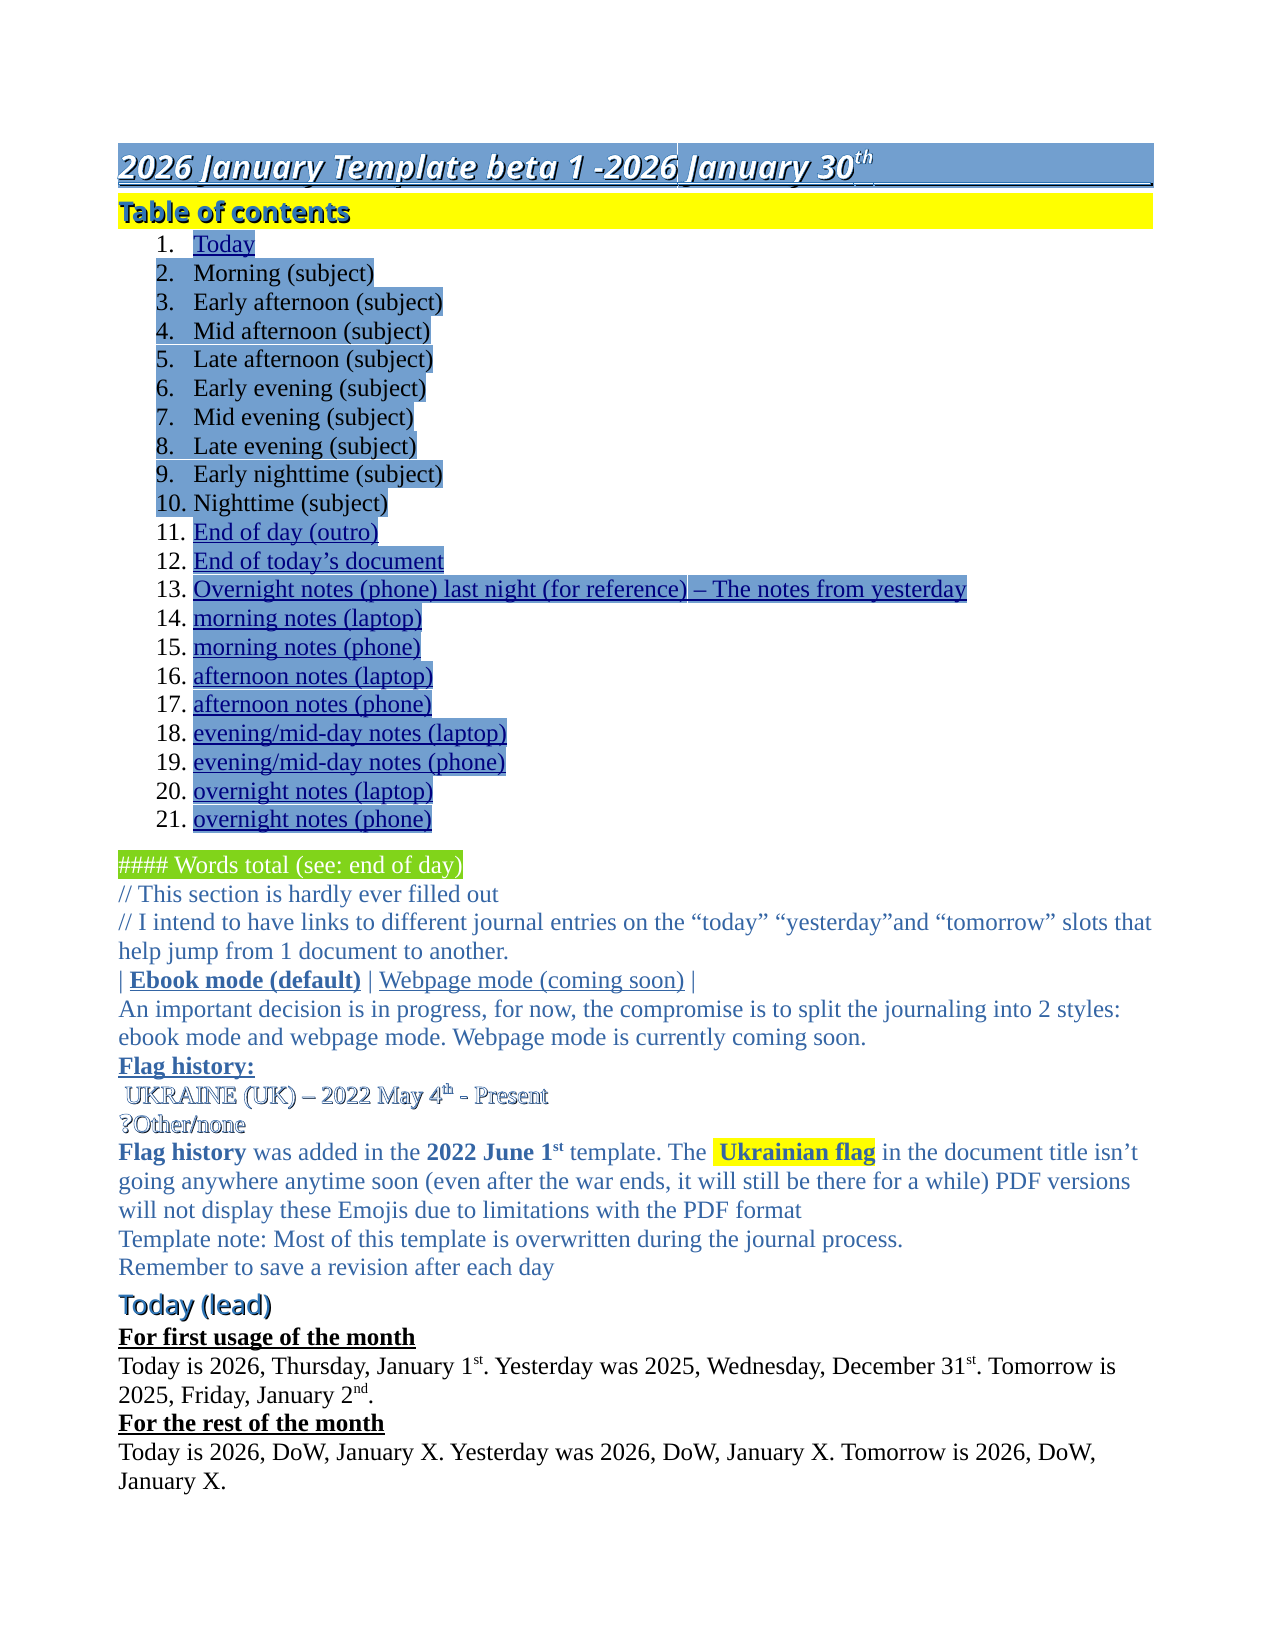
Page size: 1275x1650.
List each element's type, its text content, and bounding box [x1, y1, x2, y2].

text Template note: Most of this template is overwritten during the journal process. [118, 1224, 1157, 1252]
list evening/mid-day notes (laptop) [156, 718, 1157, 747]
list Morning (subject) [156, 258, 1157, 287]
list Nighttime (subject) [156, 488, 1157, 517]
list Mid afternoon (subject) [156, 316, 1157, 344]
text Today is 2026, DoW, January X. Yesterday was 2026, DoW, January X. Tomorrow is 2026, DoW, January X. [118, 1437, 1157, 1495]
list morning notes (laptop) [156, 603, 1157, 632]
subtitle Table of contents [118, 193, 1157, 229]
list Early evening (subject) [156, 373, 1157, 402]
list Today [156, 229, 1157, 258]
list Late evening (subject) [156, 431, 1157, 459]
list overnight notes (laptop) [156, 776, 1157, 804]
list afternoon notes (phone) [156, 689, 1157, 718]
text Flag history was added in the 2022 June 1st template. The 🇺🇦️ Ukrainian flag in the document title isn’t going anywhere anytime soon (even after the war ends, it will still be there for a while) PDF versions will not display these Emojis due to limitations with the PDF format [118, 1137, 1157, 1224]
text 🇺🇦️ UKRAINE (UK) – 2022 May 4th - Present [118, 1080, 1157, 1109]
list Mid evening (subject) [156, 402, 1157, 431]
list morning notes (phone) [156, 632, 1157, 661]
text Remember to save a revision after each day [118, 1252, 1157, 1281]
text ❓️Other/none [118, 1109, 1157, 1137]
text For the rest of the month [118, 1408, 1157, 1437]
text // This section is hardly ever filled out [118, 879, 1157, 907]
list afternoon notes (laptop) [156, 661, 1157, 689]
text Flag history: [118, 1051, 1157, 1080]
text Today is 2026, Thursday, January 1st. Yesterday was 2025, Wednesday, December 31st. Tomorrow is 2025, Friday, January 2nd. [118, 1351, 1157, 1408]
list evening/mid-day notes (phone) [156, 747, 1157, 776]
list Late afternoon (subject) [156, 344, 1157, 373]
subtitle 2026 January Template beta 1 -2026 January 30th [118, 143, 1157, 188]
list Early nighttime (subject) [156, 459, 1157, 488]
list End of today’s document [156, 546, 1157, 574]
list Overnight notes (phone) last night (for reference) – The notes from yesterday [156, 574, 1157, 603]
text | Ebook mode (default) | Webpage mode (coming soon) | [118, 965, 1157, 994]
text #### Words total (see: end of day) [118, 850, 1157, 879]
list End of day (outro) [156, 517, 1157, 546]
subtitle Today (lead) [118, 1285, 1157, 1322]
text An important decision is in progress, for now, the compromise is to split the journaling into 2 styles: ebook mode and webpage mode. Webpage mode is currently coming soon. [118, 994, 1157, 1051]
list overnight notes (phone) [156, 804, 1157, 833]
text For first usage of the month [118, 1322, 1157, 1351]
list Early afternoon (subject) [156, 287, 1157, 316]
text // I intend to have links to different journal entries on the “today” “yesterday”and “tomorrow” slots that help jump from 1 document to another. [118, 907, 1157, 965]
